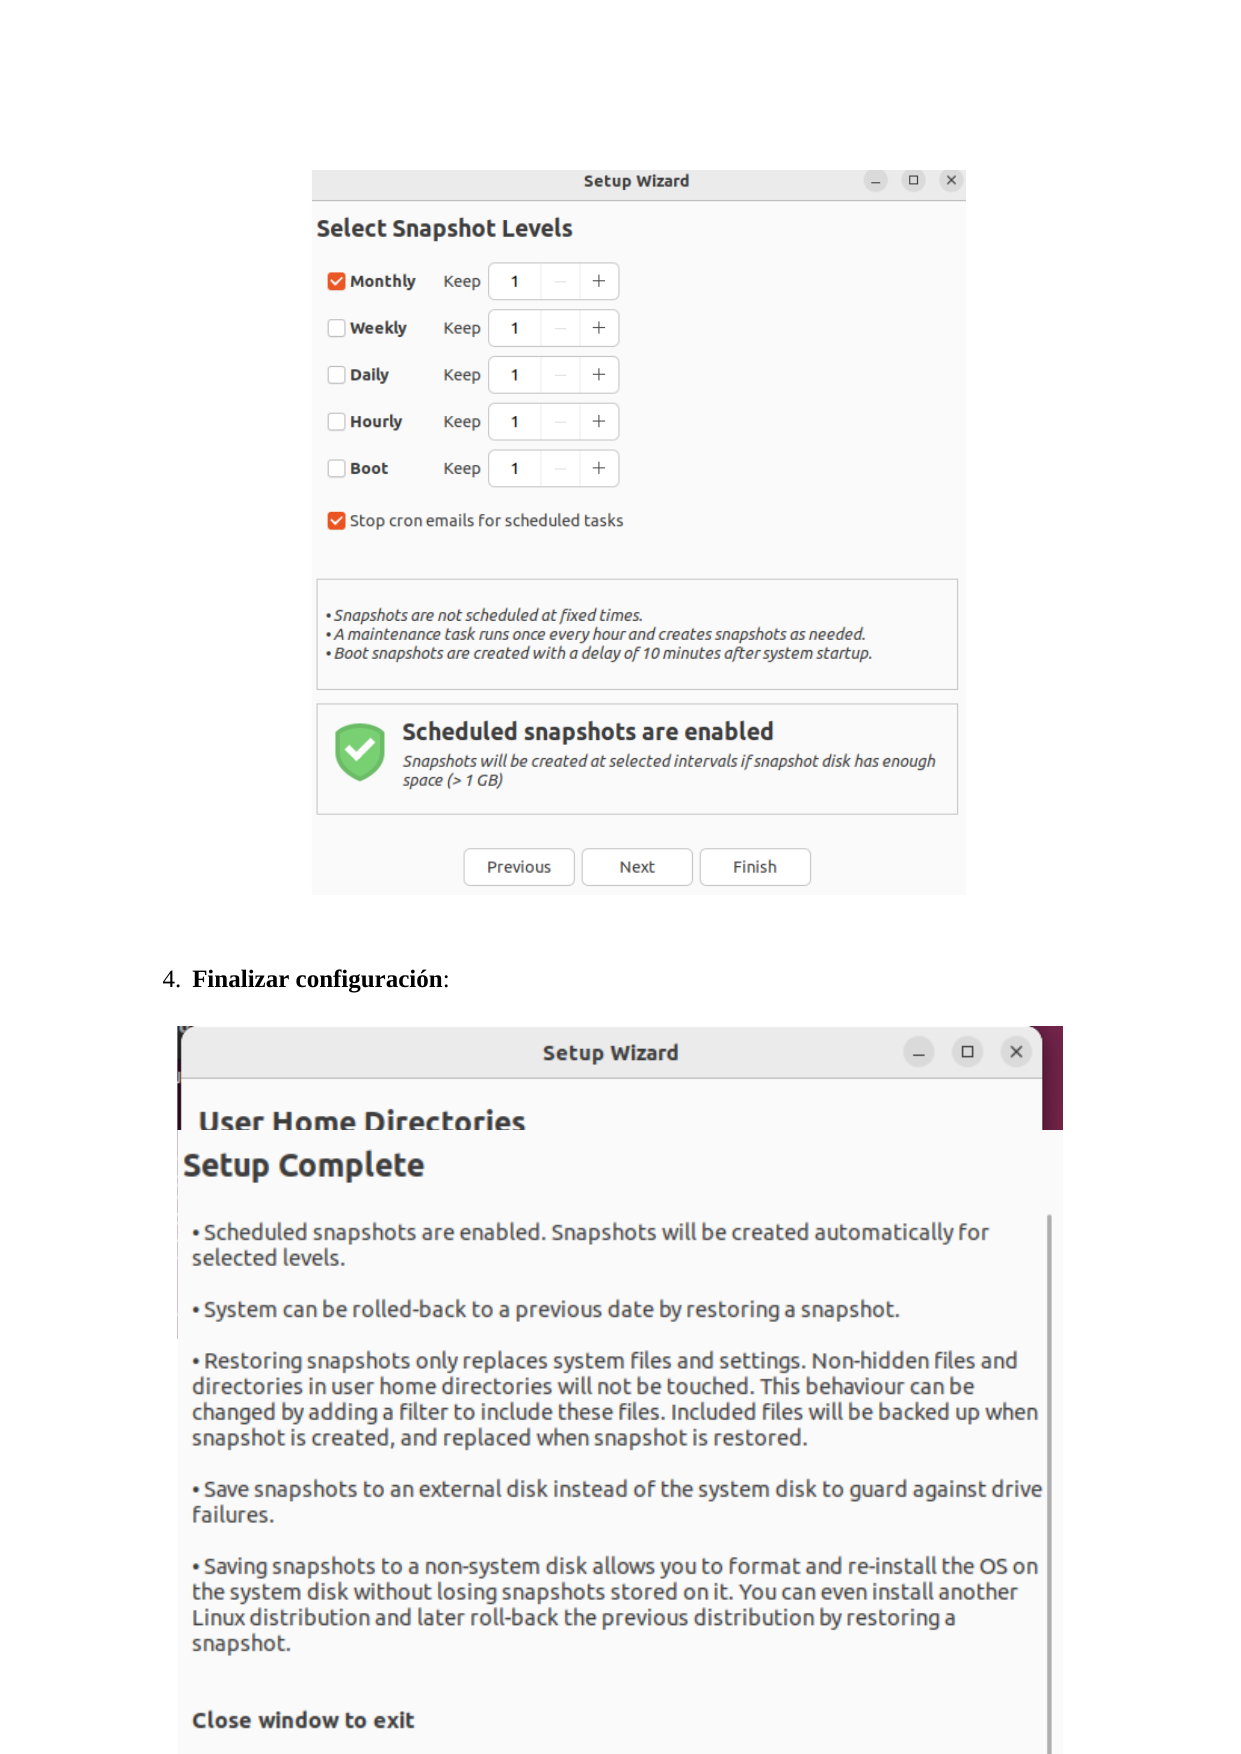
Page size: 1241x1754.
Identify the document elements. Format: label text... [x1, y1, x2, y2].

list Finalizar configuración: [162, 964, 1122, 992]
picture [177, 1026, 1063, 1754]
picture [311, 170, 966, 895]
